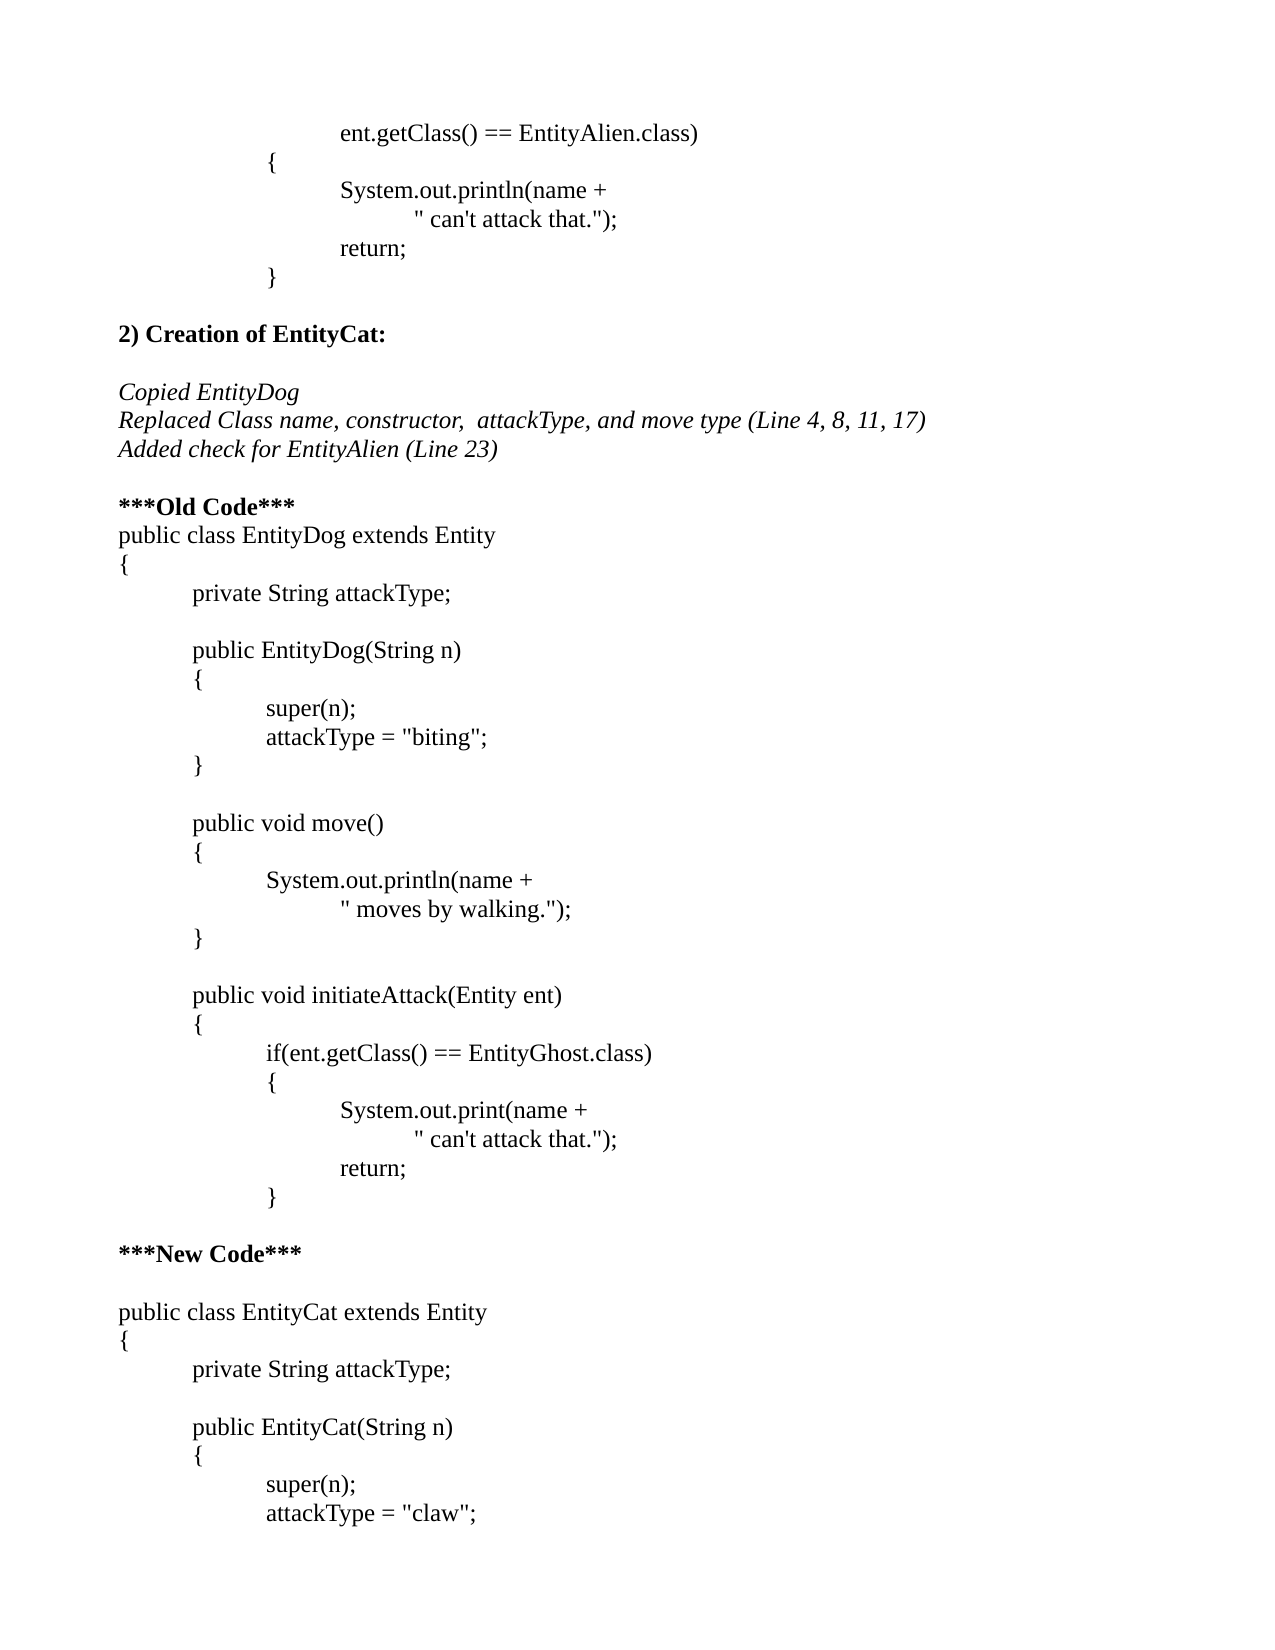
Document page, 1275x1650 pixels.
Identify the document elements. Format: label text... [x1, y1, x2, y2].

text ***Old Code*** [118, 492, 1157, 521]
text super(n); [118, 693, 1157, 722]
text " moves by walking."); [118, 894, 1157, 923]
text { [118, 1441, 1157, 1469]
text attackType = "biting"; [118, 722, 1157, 751]
text public class EntityDog extends Entity [118, 521, 1157, 549]
text { [118, 1009, 1157, 1038]
text { [118, 1326, 1157, 1354]
text " can't attack that."); [118, 1124, 1157, 1153]
text Added check for EntityAlien (Line 23) [118, 434, 1157, 463]
text if(ent.getClass() == EntityGhost.class) [118, 1038, 1157, 1067]
text { [118, 664, 1157, 693]
text } [118, 1182, 1157, 1211]
text private String attackType; [118, 1354, 1157, 1383]
text 2) Creation of EntityCat: [118, 319, 1157, 348]
text } [118, 923, 1157, 952]
text Replaced Class name, constructor, attackType, and move type (Line 4, 8, 11, 17) [118, 406, 1157, 434]
text Copied EntityDog [118, 377, 1157, 406]
text } [118, 751, 1157, 779]
text attackType = "claw"; [118, 1498, 1157, 1527]
text " can't attack that."); [118, 204, 1157, 233]
text private String attackType; [118, 578, 1157, 607]
text { [118, 837, 1157, 866]
text } [118, 262, 1157, 291]
text { [118, 549, 1157, 578]
text public class EntityCat extends Entity [118, 1297, 1157, 1326]
text public void move() [118, 808, 1157, 837]
text ent.getClass() == EntityAlien.class) [118, 118, 1157, 147]
text { [118, 1067, 1157, 1096]
text System.out.println(name + [118, 176, 1157, 204]
text return; [118, 233, 1157, 262]
text return; [118, 1153, 1157, 1182]
text public EntityCat(String n) [118, 1412, 1157, 1441]
text super(n); [118, 1469, 1157, 1498]
text { [118, 147, 1157, 176]
text System.out.print(name + [118, 1096, 1157, 1124]
text public EntityDog(String n) [118, 636, 1157, 664]
text System.out.println(name + [118, 866, 1157, 894]
text ***New Code*** [118, 1239, 1157, 1268]
text public void initiateAttack(Entity ent) [118, 981, 1157, 1009]
